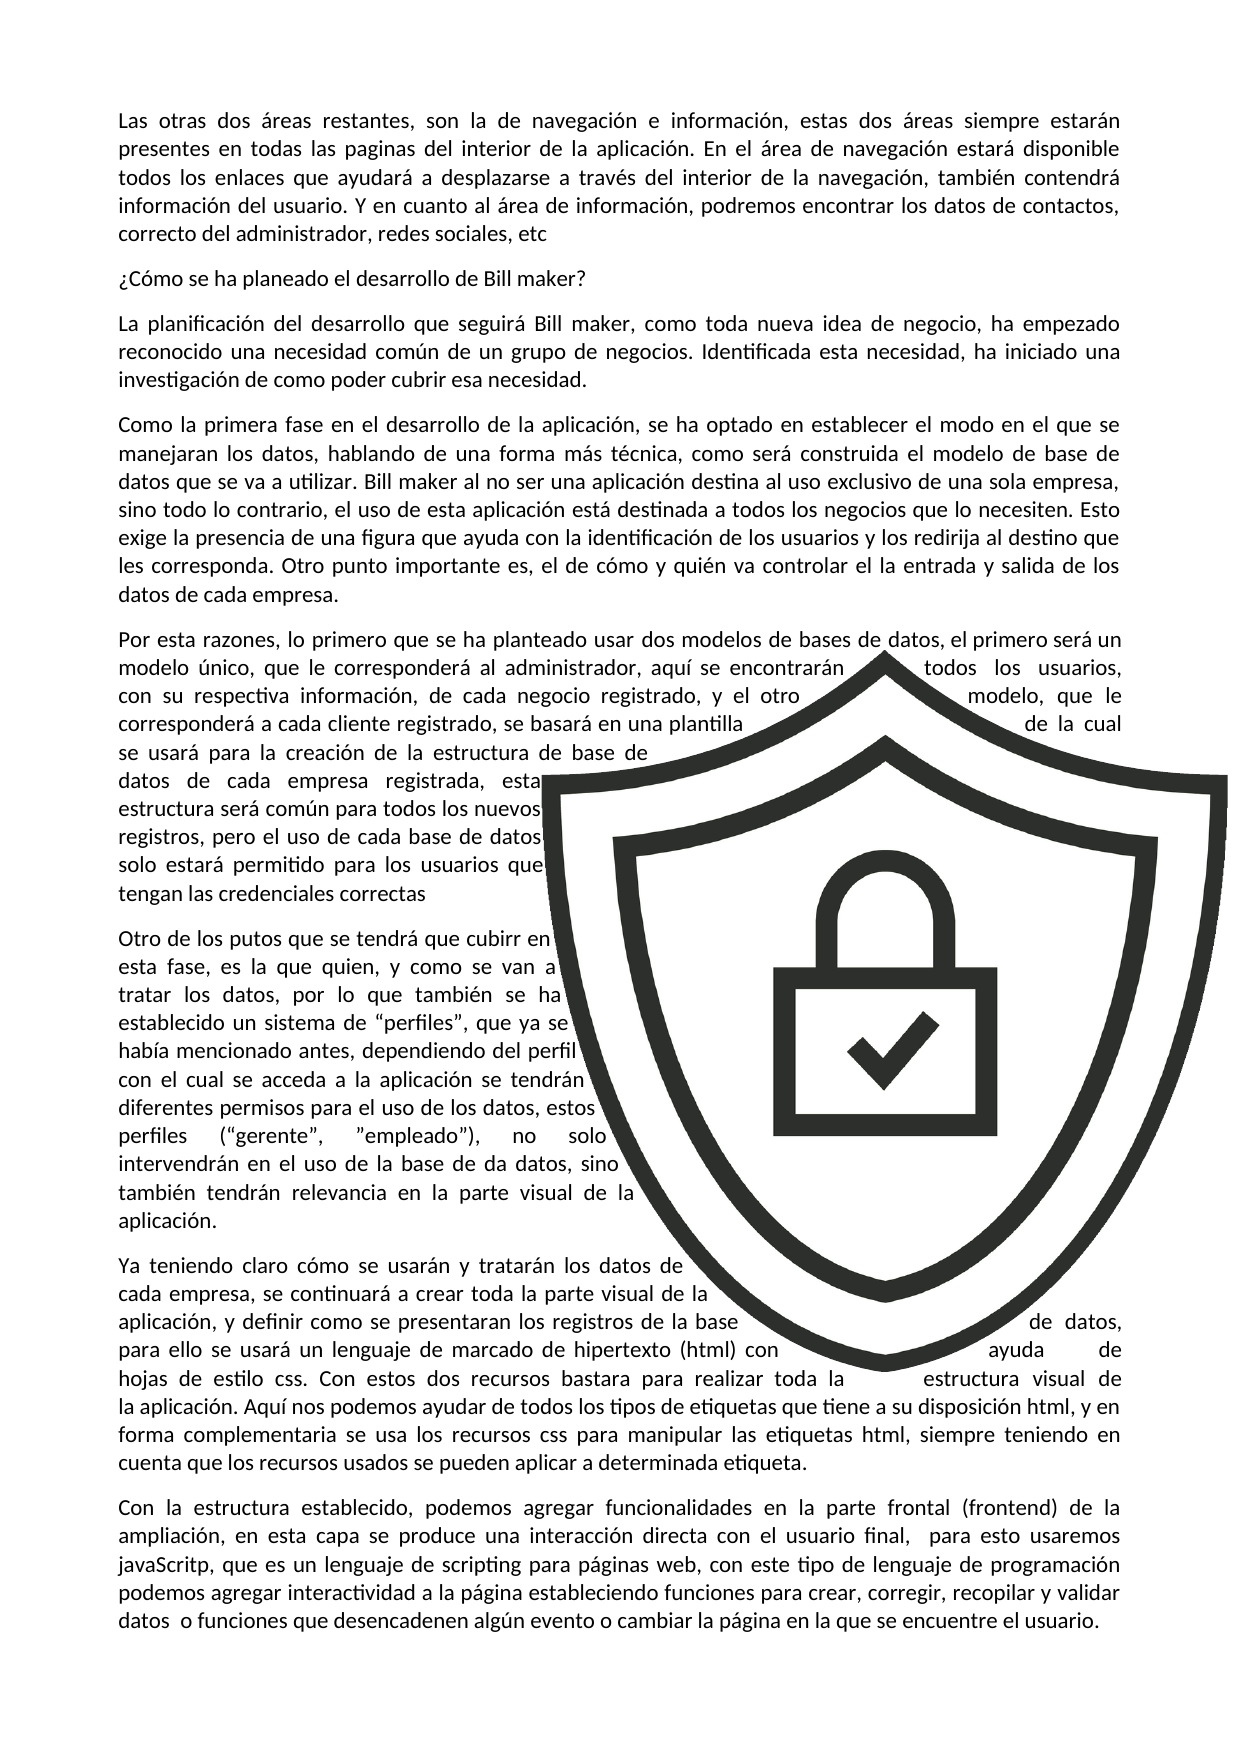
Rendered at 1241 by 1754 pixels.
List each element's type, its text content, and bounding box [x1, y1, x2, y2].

text La planificación del desarrollo que seguirá Bill maker, como toda nueva idea de negocio, ha empezado reconocido una necesidad común de un grupo de negocios. Identificada esta necesidad, ha iniciado una investigación de como poder cubrir esa necesidad. [118, 309, 1122, 393]
text Las otras dos áreas restantes, son la de navegación e información, estas dos áreas siempre estarán presentes en todas las paginas del interior de la aplicación. En el área de navegación estará disponible todos los enlaces que ayudará a desplazarse a través del interior de la navegación, también contendrá información del usuario. Y en cuanto al área de información, podremos encontrar los datos de contactos, correcto del administrador, redes sociales, etc [118, 106, 1122, 247]
text Ya teniendo claro cómo se usarán y tratarán los datos de cada empresa, se continuará a crear toda la parte visual de la aplicación, y definir como se presentaran los registros de la base de datos, para ello se usará un lenguaje de marcado de hipertexto (html) con ayuda de hojas de estilo css. Con estos dos recursos bastara para realizar toda la estructura visual de la aplicación. Aquí nos podemos ayudar de todos los tipos de etiquetas que tiene a su disposición html, y en forma complementaria se usa los recursos css para manipular las etiquetas html, siempre teniendo en cuenta que los recursos usados se pueden aplicar a determinada etiqueta. [118, 1251, 1122, 1476]
text Con la estructura establecido, podemos agregar funcionalidades en la parte frontal (frontend) de la ampliación, en esta capa se produce una interacción directa con el usuario final, para esto usaremos javaScritp, que es un lenguaje de scripting para páginas web, con este tipo de lenguaje de programación podemos agregar interactividad a la página estableciendo funciones para crear, corregir, recopilar y validar datos o funciones que desencadenen algún evento o cambiar la página en la que se encuentre el usuario. [118, 1493, 1122, 1634]
text Otro de los putos que se tendrá que cubirr en esta fase, es la que quien, y como se van a tratar los datos, por lo que también se ha establecido un sistema de “perfiles”, que ya se había mencionado antes, dependiendo del perfil con el cual se acceda a la aplicación se tendrán diferentes permisos para el uso de los datos, estos perfiles (“gerente”, ”empleado”), no solo intervendrán en el uso de la base de da datos, sino también tendrán relevancia en la parte visual de la aplicación. [118, 924, 670, 1234]
text ¿Cómo se ha planeado el desarrollo de Bill maker? [118, 264, 1122, 292]
text Como la primera fase en el desarrollo de la aplicación, se ha optado en establecer el modo en el que se manejaran los datos, hablando de una forma más técnica, como será construida el modelo de base de datos que se va a utilizar. Bill maker al no ser una aplicación destina al uso exclusivo de una sola empresa, sino todo lo contrario, el uso de esta aplicación está destinada a todos los negocios que lo necesiten. Esto exige la presencia de una figura que ayuda con la identificación de los usuarios y los redirija al destino que les corresponda. Otro punto importante es, el de cómo y quién va controlar el la entrada y salida de los datos de cada empresa. [118, 410, 1122, 608]
text Por esta razones, lo primero que se ha planteado usar dos modelos de bases de datos, el primero será un modelo único, que le corresponderá al administrador, aquí se encontrarán todos los usuarios, con su respectiva información, de cada negocio registrado, y el otro modelo, que le corresponderá a cada cliente registrado, se basará en una plantilla de la cual se usará para la creación de la estructura de base de datos de cada empresa registrada, esta estructura será común para todos los nuevos registros, pero el uso de cada base de datos solo estará permitido para los usuarios que tengan las credenciales correctas [118, 625, 1122, 907]
